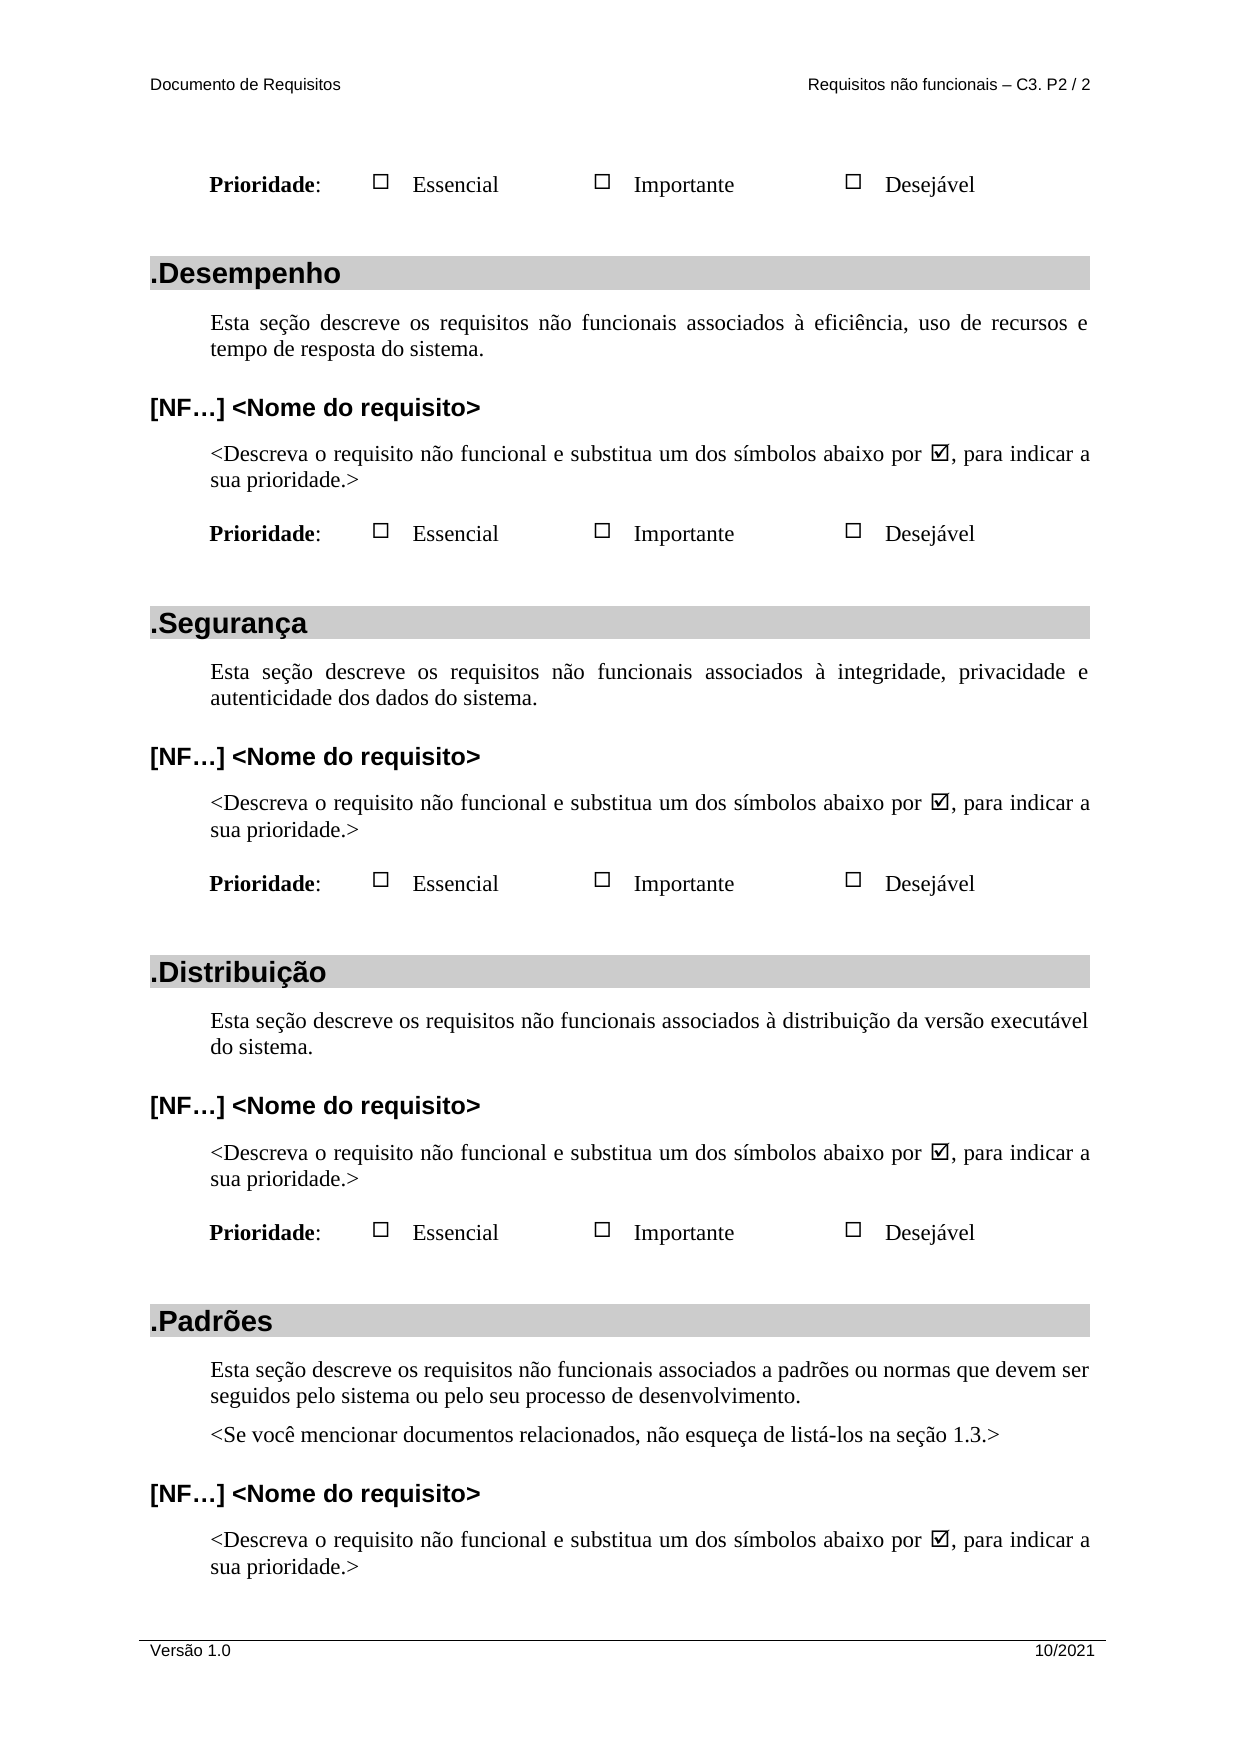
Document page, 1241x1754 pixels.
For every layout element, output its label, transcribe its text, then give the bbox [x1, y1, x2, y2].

text [NF…] <Nome do requisito> [150, 1479, 1090, 1508]
table_header  [578, 848, 622, 917]
subtitle Padrões [150, 1304, 1090, 1337]
table_header  [357, 1198, 401, 1266]
text <Descreva o requisito não funcional e substitua um dos símbolos abaixo por , para indicar a sua prioridade.> [210, 789, 1090, 842]
table_header  [829, 150, 873, 219]
text Esta seção descreve os requisitos não funcionais associados a padrões ou normas que devem ser seguidos pelo sistema ou pelo seu processo de desenvolvimento. [210, 1356, 1090, 1409]
table_header Prioridade: [194, 150, 357, 219]
table_header Prioridade: [194, 1198, 357, 1266]
text Esta seção descreve os requisitos não funcionais associados à distribuição da versão executável do sistema. [210, 1007, 1090, 1060]
table_header  [578, 1198, 622, 1266]
table_header Desejável [874, 499, 1017, 568]
table_header Essencial [401, 499, 578, 568]
table_header Essencial [401, 848, 578, 917]
table_header  [829, 499, 873, 568]
table_header Prioridade: [194, 499, 357, 568]
table_header  [578, 150, 622, 219]
table_header  [578, 499, 622, 568]
text [NF…] <Nome do requisito> [150, 393, 1090, 421]
subtitle Distribuição [150, 955, 1090, 988]
table_header  [829, 848, 873, 917]
text [NF…] <Nome do requisito> [150, 1091, 1090, 1120]
text Esta seção descreve os requisitos não funcionais associados à eficiência, uso de recursos e tempo de resposta do sistema. [210, 309, 1090, 361]
text <Se você mencionar documentos relacionados, não esqueça de listá-los na seção 1.3.> [210, 1421, 1090, 1448]
table_header Prioridade: [194, 848, 357, 917]
text Esta seção descreve os requisitos não funcionais associados à integridade, privacidade e autenticidade dos dados do sistema. [210, 658, 1090, 711]
table_header Essencial [401, 150, 578, 219]
table_header Importante [623, 1198, 829, 1266]
text [NF…] <Nome do requisito> [150, 742, 1090, 771]
table_header Essencial [401, 1198, 578, 1266]
subtitle Desempenho [150, 256, 1090, 290]
text <Descreva o requisito não funcional e substitua um dos símbolos abaixo por , para indicar a sua prioridade.> [210, 1138, 1090, 1191]
table_header Desejável [874, 1198, 1017, 1266]
table_header Desejável [874, 848, 1017, 917]
text <Descreva o requisito não funcional e substitua um dos símbolos abaixo por , para indicar a sua prioridade.> [210, 1527, 1090, 1579]
table_header  [829, 1198, 873, 1266]
table_header Desejável [874, 150, 1017, 219]
table_header Importante [623, 499, 829, 568]
text <Descreva o requisito não funcional e substitua um dos símbolos abaixo por , para indicar a sua prioridade.> [210, 440, 1090, 493]
table_header  [357, 848, 401, 917]
table_header  [357, 499, 401, 568]
subtitle Segurança [150, 606, 1090, 639]
table_header Importante [623, 848, 829, 917]
table_header  [357, 150, 401, 219]
table_header Importante [623, 150, 829, 219]
